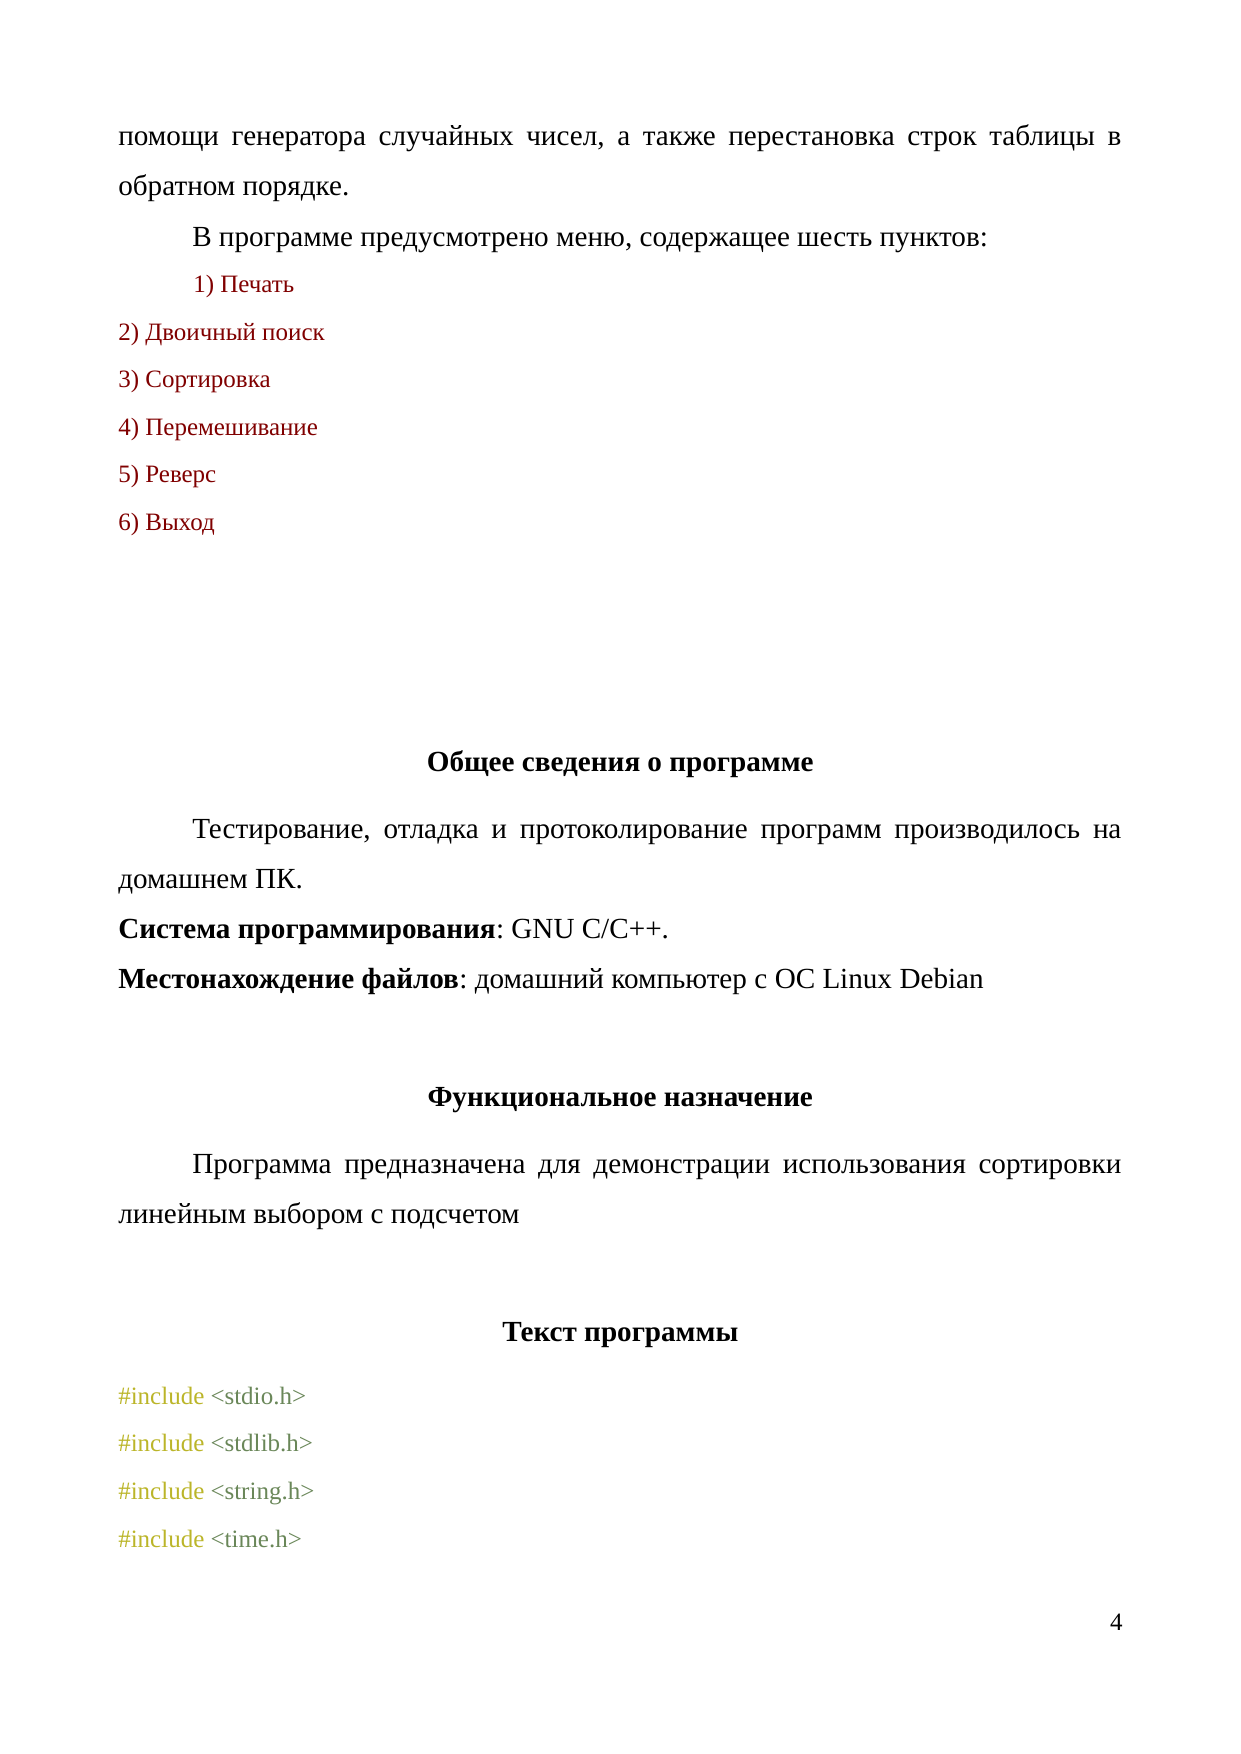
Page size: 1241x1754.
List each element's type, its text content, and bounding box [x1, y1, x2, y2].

text помощи генератора случайных чисел, а также перестановка строк таблицы в обратном порядке. [118, 118, 1122, 202]
text Местонахождение файлов: домашний компьютер с OC Linux Debian [118, 962, 1122, 995]
text #include <time.h> [118, 1524, 1122, 1552]
list Функциональное назначение [118, 1079, 1122, 1113]
list 1) Печать [156, 269, 1122, 298]
text #include <string.h> [118, 1476, 1122, 1505]
text Программа предназначена для демонстрации использования сортировки линейным выбором с подсчетом [118, 1146, 1122, 1230]
list Текст программы [118, 1314, 1122, 1347]
list Общее сведения о программе [118, 744, 1122, 777]
text 5) Реверс [118, 459, 1122, 488]
text 3) Сортировка [118, 364, 1122, 393]
text #include <stdio.h> [118, 1381, 1122, 1410]
text #include <stdlib.h> [118, 1428, 1122, 1457]
text Система программирования: GNU C/C++. [118, 911, 1122, 945]
text Тестирование, отладка и протоколирование программ производилось на домашнем ПК. [118, 811, 1122, 894]
text 2) Двоичный поиск [118, 317, 1122, 345]
text 6) Выход [118, 507, 1122, 536]
text В программе предусмотрено меню, содержащее шесть пунктов: [118, 219, 1122, 252]
text 4) Перемешивание [118, 412, 1122, 441]
